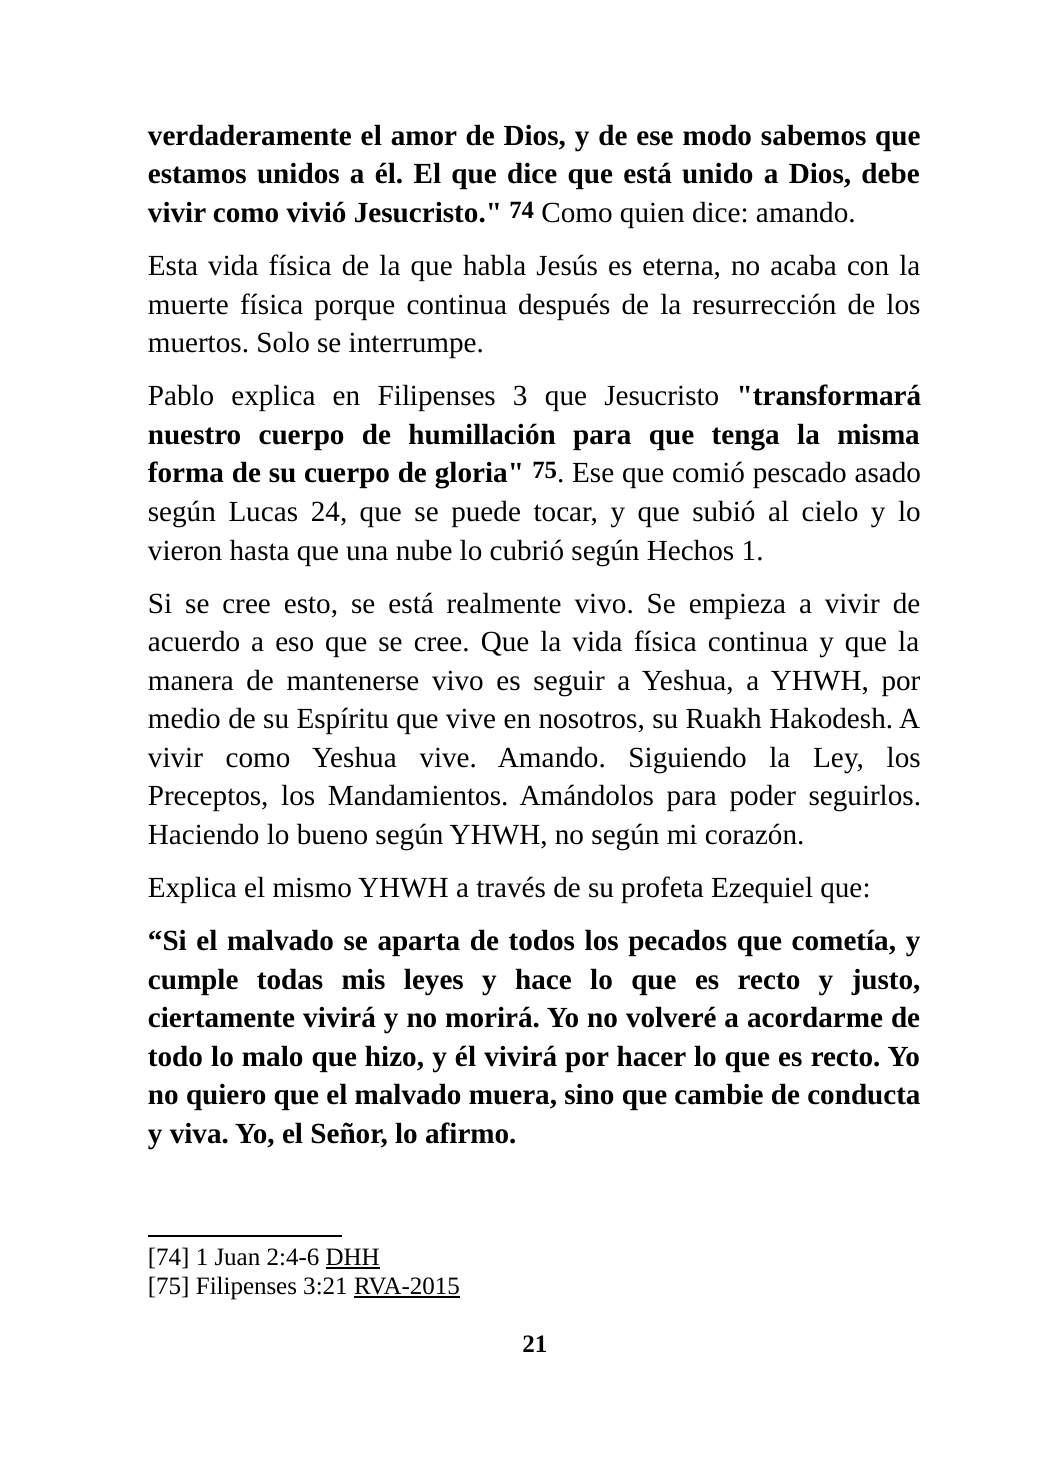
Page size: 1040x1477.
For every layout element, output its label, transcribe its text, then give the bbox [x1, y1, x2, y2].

text Explica el mismo YHWH a través de su profeta Ezequiel que: [148, 870, 921, 904]
text Esta vida física de la que habla Jesús es eterna, no acaba con la muerte física porque continua después de la resurrección de los muertos. Solo se interrumpe. [148, 248, 921, 359]
text verdaderamente el amor de Dios, y de ese modo sabemos que estamos unidos a él. El que dice que está unido a Dios, debe vivir como vivió Jesucristo." Como quien dice: amando. [148, 118, 921, 229]
text Filipenses 3:21 RVA-2015 [148, 1271, 921, 1300]
text Si se cree esto, se está realmente vivo. Se empieza a vivir de acuerdo a eso que se cree. Que la vida física continua y que la manera de mantenerse vivo es seguir a Yeshua, a YHWH, por medio de su Espíritu que vive en nosotros, su Ruakh Hakodesh. A vivir como Yeshua vive. Amando. Siguiendo la Ley, los Preceptos, los Mandamientos. Amándolos para poder seguirlos. Haciendo lo bueno según YHWH, no según mi corazón. [148, 586, 921, 851]
text 1 Juan 2:4-6 DHH [148, 1242, 921, 1271]
text “Si el malvado se aparta de todos los pecados que cometía, y cumple todas mis leyes y hace lo que es recto y justo, ciertamente vivirá y no morirá. Yo no volveré a acordarme de todo lo malo que hizo, y él vivirá por hacer lo que es recto. Yo no quiero que el malvado muera, sino que cambie de conducta y viva. Yo, el Señor, lo afirmo. [148, 923, 921, 1149]
text Pablo explica en Filipenses 3 que Jesucristo "transformará nuestro cuerpo de humillación para que tenga la misma forma de su cuerpo de gloria" . Ese que comió pescado asado según Lucas 24, que se puede tocar, y que subió al cielo y lo vieron hasta que una nube lo cubrió según Hechos 1. [148, 378, 921, 566]
